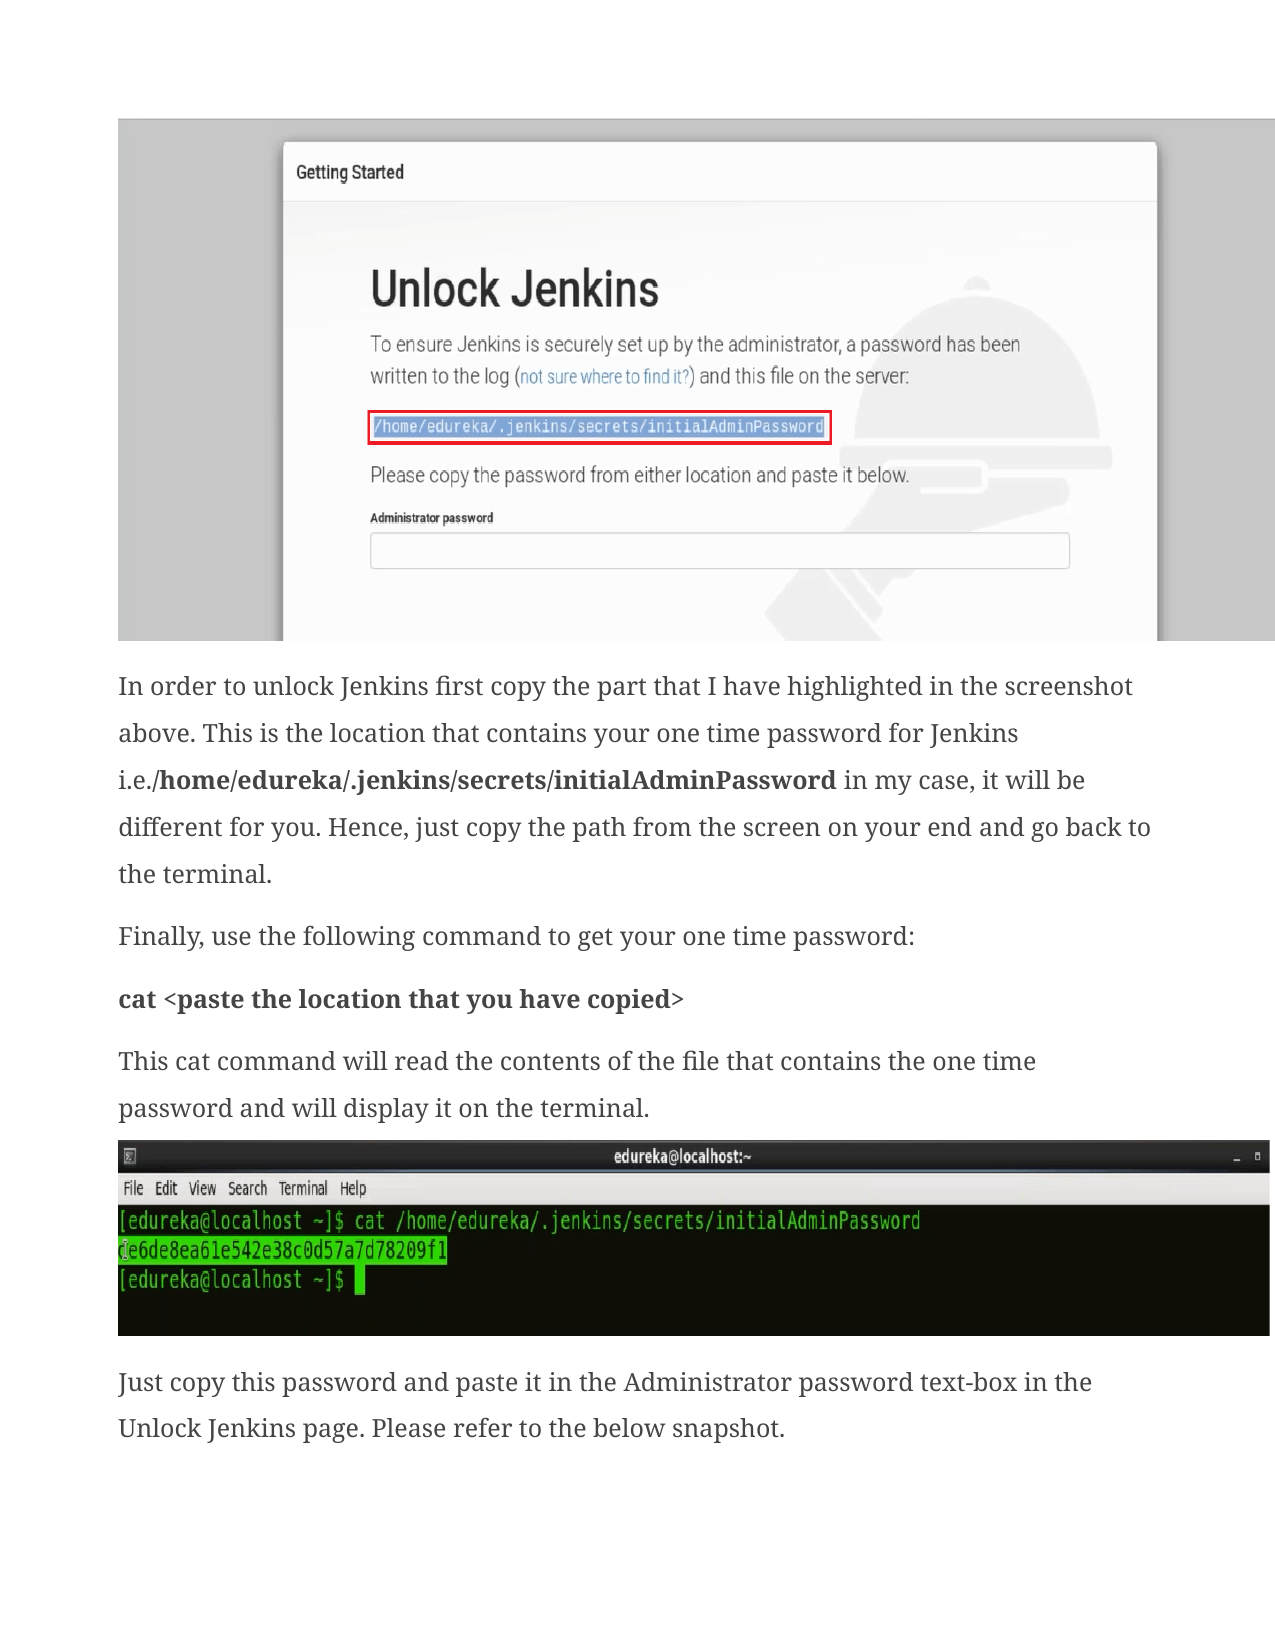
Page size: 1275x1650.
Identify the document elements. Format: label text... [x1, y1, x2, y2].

text Finally, use the following command to get your one time password: [118, 906, 1157, 953]
picture [118, 1140, 1270, 1336]
text Just copy this password and paste it in the Administrator password text-box in the Unlock Jenkins page. Please refer to the below snapshot. [118, 1351, 1157, 1445]
text cat <paste the location that you have copied> [118, 968, 1157, 1015]
picture [118, 118, 1275, 641]
text In order to unlock Jenkins first copy the part that I have highlighted in the screenshot above. This is the location that contains your one time password for Jenkins i.e./home/edureka/.jenkins/secrets/initialAdminPassword in my case, it will be different for you. Hence, just copy the path from the screen on your end and go back to the terminal. [118, 656, 1157, 890]
text This cat command will read the contents of the file that contains the one time password and will display it on the terminal. [118, 1031, 1157, 1125]
